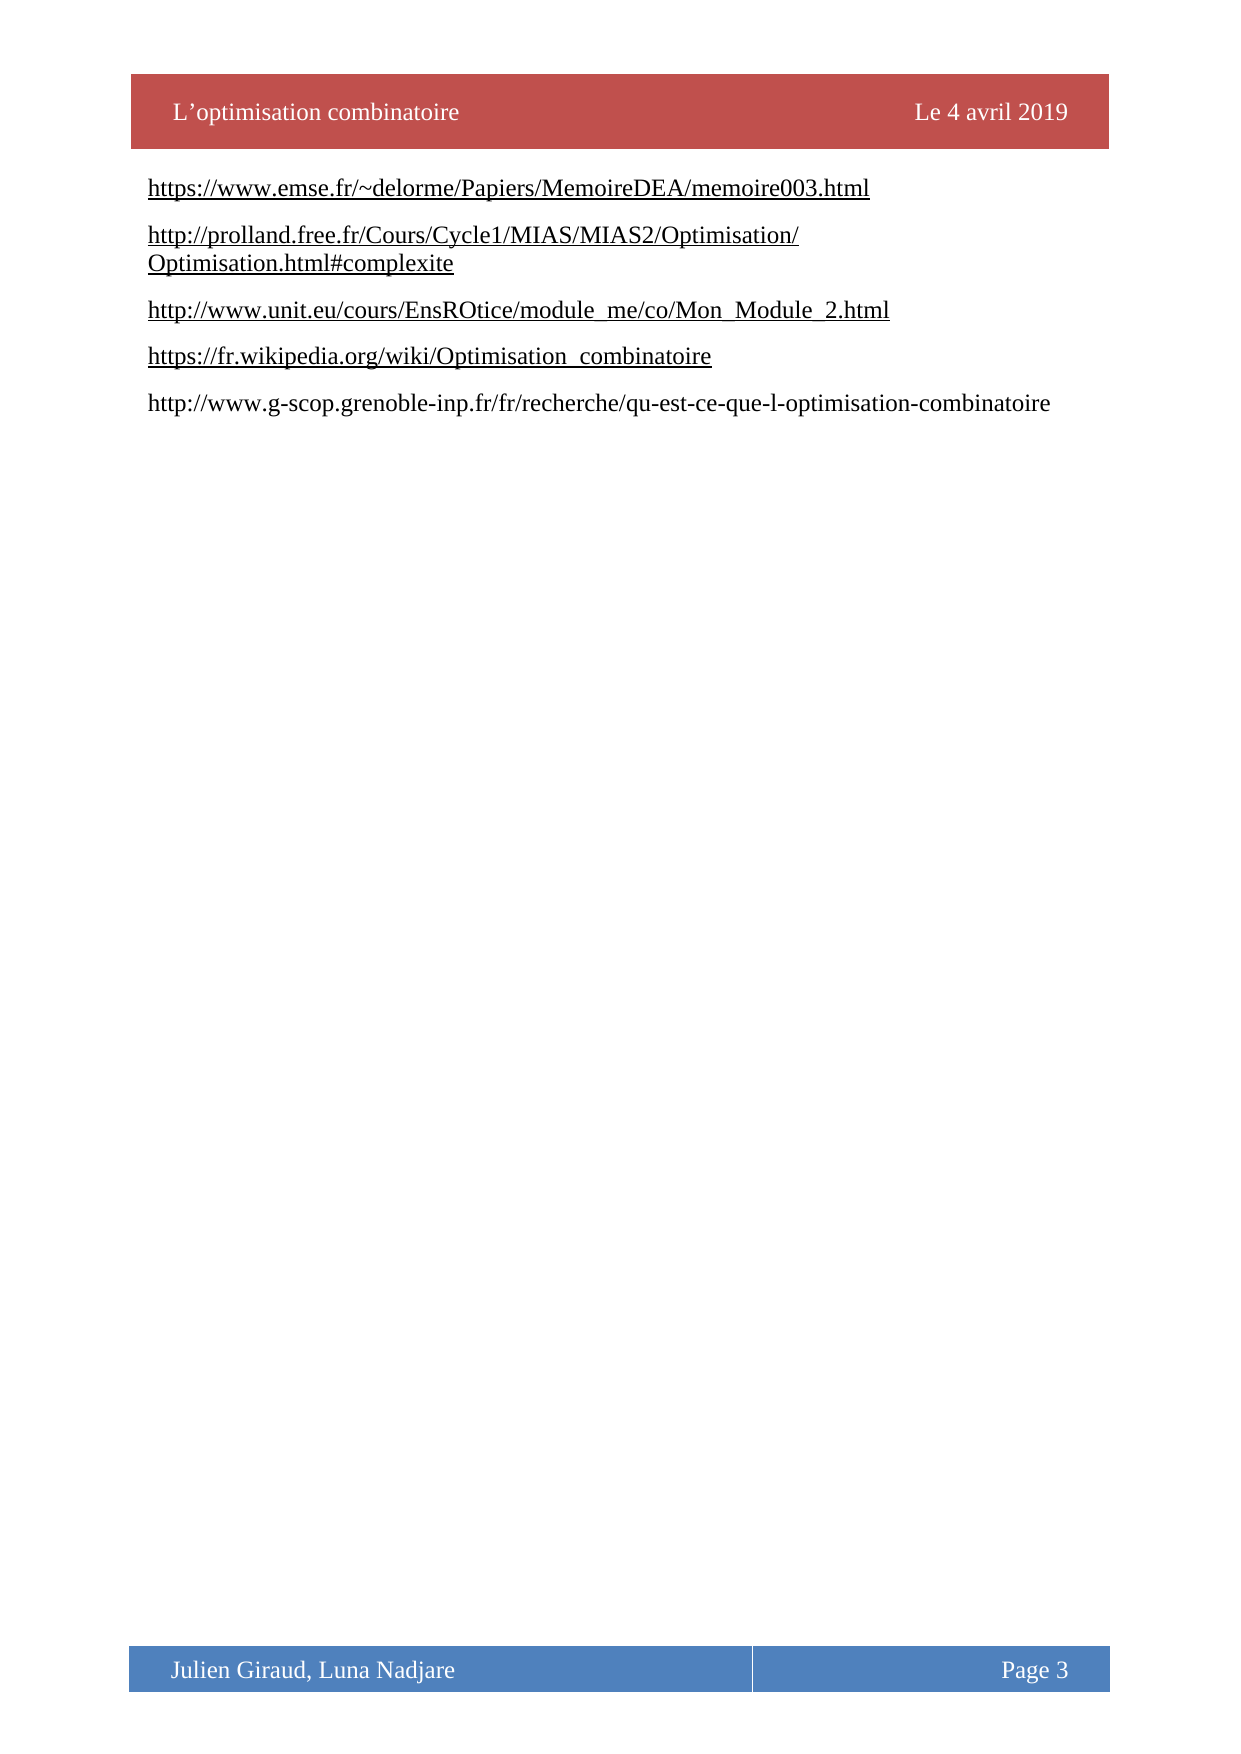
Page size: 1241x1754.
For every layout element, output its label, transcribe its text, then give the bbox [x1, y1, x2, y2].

text http://www.g-scop.grenoble-inp.fr/fr/recherche/qu-est-ce-que-l-optimisation-combinatoire [148, 388, 1093, 417]
text https://www.emse.fr/~delorme/Papiers/MemoireDEA/memoire003.html [148, 173, 1093, 202]
text http://prolland.free.fr/Cours/Cycle1/MIAS/MIAS2/Optimisation/Optimisation.html#complexite [148, 220, 1093, 277]
text https://fr.wikipedia.org/wiki/Optimisation_combinatoire [148, 341, 1093, 370]
text http://www.unit.eu/cours/EnsROtice/module_me/co/Mon_Module_2.html [148, 295, 1093, 324]
